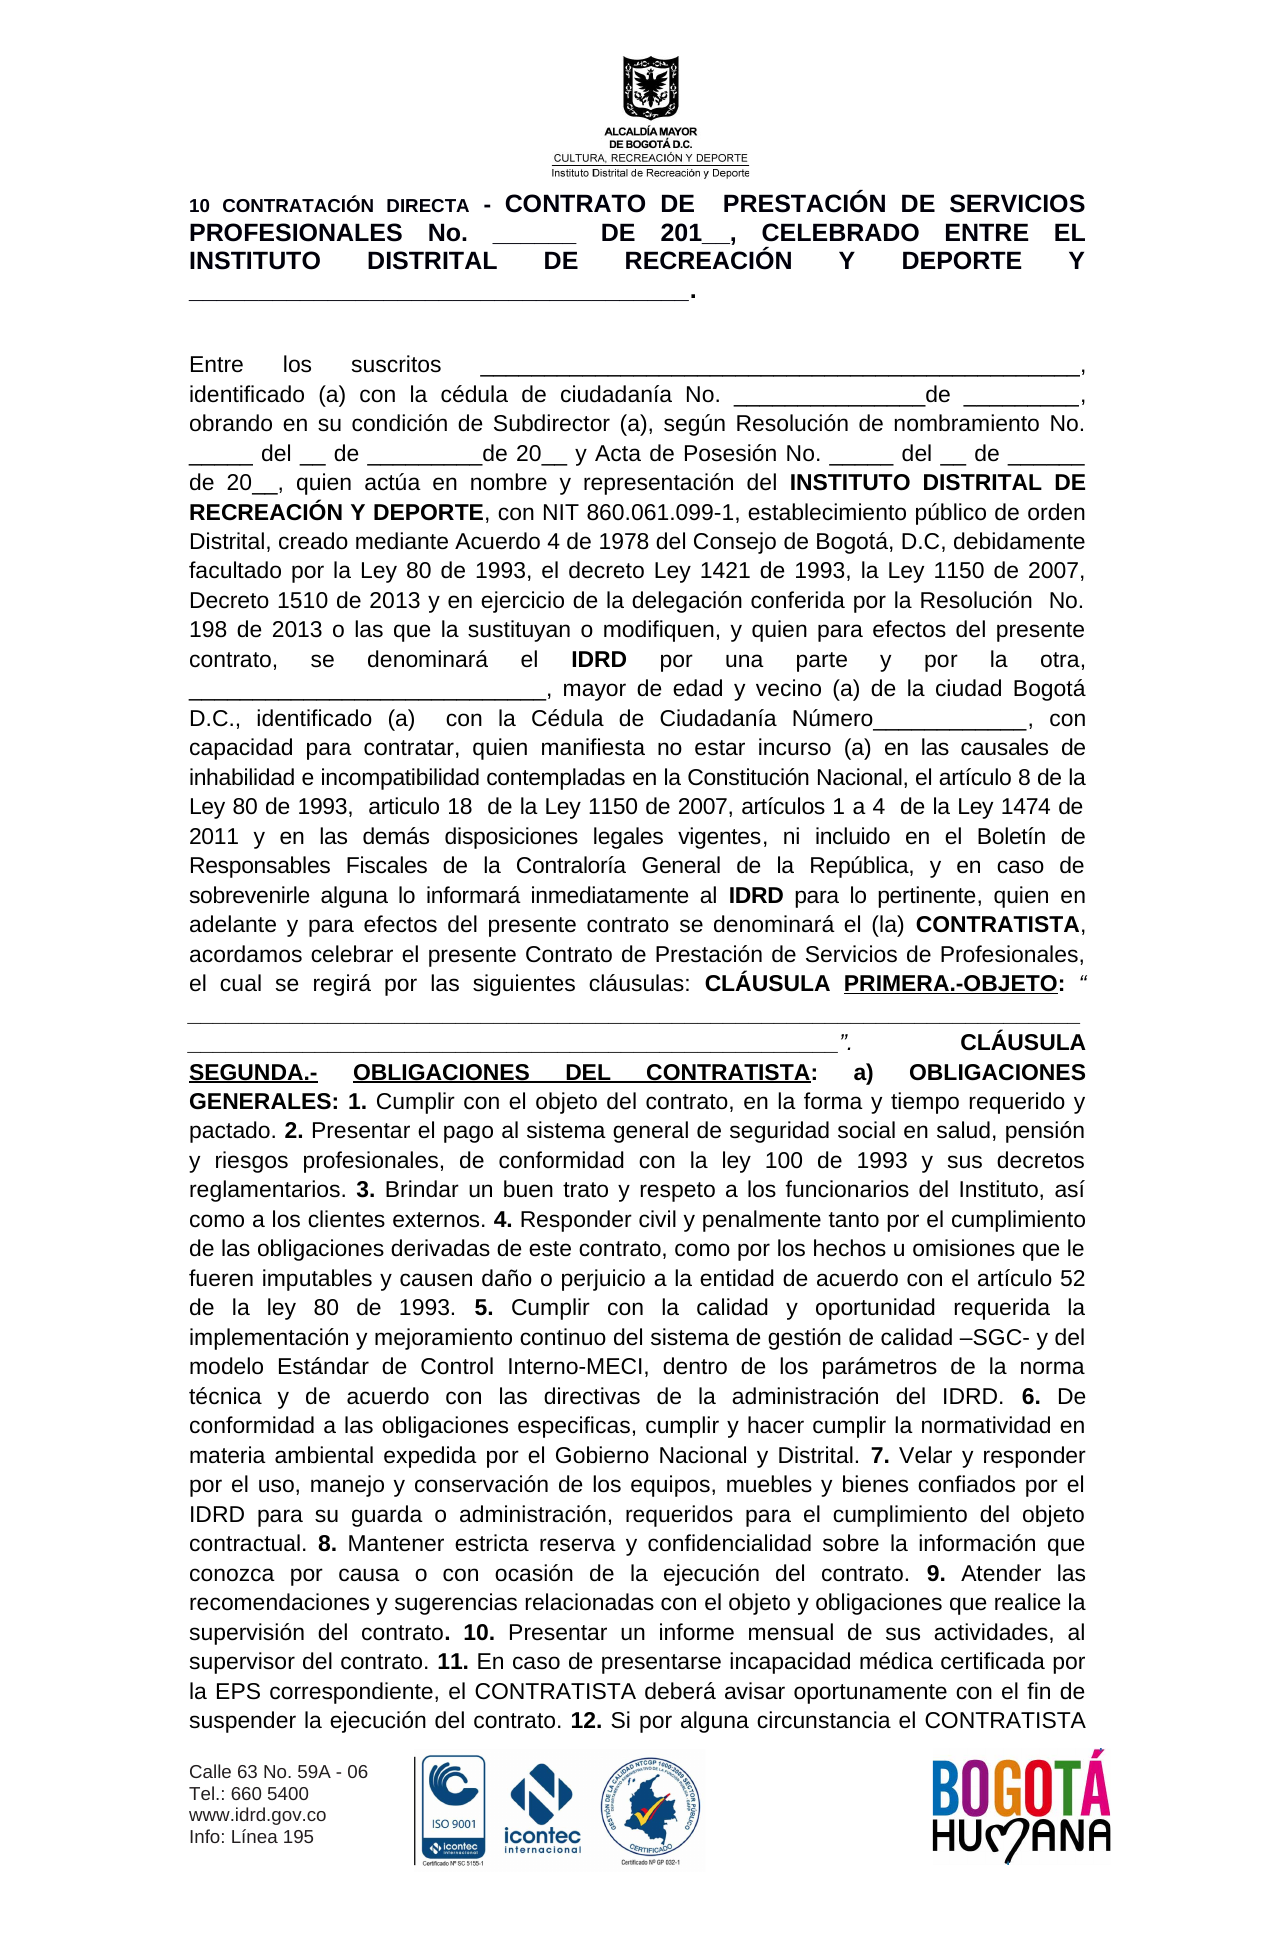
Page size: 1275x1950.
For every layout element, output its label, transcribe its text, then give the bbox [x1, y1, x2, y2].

picture [414, 1749, 706, 1872]
picture [551, 56, 750, 180]
text Entre los suscritos _______________________________________________, identificado (a) con la cédula de ciudadanía No. _______________de _________, obrando en su condición de Subdirector (a), según Resolución de nombramiento No. _____ del __ de _________de 20__ y Acta de Posesión No. _____ del __ de ______ de 20__, quien actúa en nombre y representación del INSTITUTO DISTRITAL DE RECREACIÓN Y DEPORTE, con NIT 860.061.099-1, establecimiento público de orden Distrital, creado mediante Acuerdo 4 de 1978 del Consejo de Bogotá, D.C, debidamente facultado por la Ley 80 de 1993, el decreto Ley 1421 de 1993, la Ley 1150 de 2007, Decreto 1510 de 2013 y en ejercicio de la delegación conferida por la Resolución No. 198 de 2013 o las que la sustituyan o modifiquen, y quien para efectos del presente contrato, se denominará el IDRD por una parte y por la otra, ____________________________, mayor de edad y vecino (a) de la ciudad Bogotá D.C., identificado (a) con la Cédula de Ciudadanía Número____________, con capacidad para contratar, quien manifiesta no estar incurso (a) en las causales de inhabilidad e incompatibilidad contempladas en la Constitución Nacional, el artículo 8 de la Ley 80 de 1993, articulo 18 de la Ley 1150 de 2007, artículos 1 a 4 de la Ley 1474 de 2011 y en las demás disposiciones legales vigentes, ni incluido en el Boletín de Responsables Fiscales de la Contraloría General de la República, y en caso de sobrevenirle alguna lo informará inmediatamente al IDRD para lo pertinente, quien en adelante y para efectos del presente contrato se denominará el (la) CONTRATISTA, acordamos celebrar el presente Contrato de Prestación de Servicios de Profesionales, el cual se regirá por las siguientes cláusulas: CLÁUSULA PRIMERA.-OBJETO: “ _________________________________________________________________________________________________________________________”. CLÁUSULA SEGUNDA.- OBLIGACIONES DEL CONTRATISTA: a) OBLIGACIONES GENERALES: 1. Cumplir con el objeto del contrato, en la forma y tiempo requerido y pactado. 2. Presentar el pago al sistema general de seguridad social en salud, pensión y riesgos profesionales, de conformidad con la ley 100 de 1993 y sus decretos reglamentarios. 3. Brindar un buen trato y respeto a los funcionarios del Instituto, así como a los clientes externos. 4. Responder civil y penalmente tanto por el cumplimiento de las obligaciones derivadas de este contrato, como por los hechos u omisiones que le fueren imputables y causen daño o perjuicio a la entidad de acuerdo con el artículo 52 de la ley 80 de 1993. 5. Cumplir con la calidad y oportunidad requerida la implementación y mejoramiento continuo del sistema de gestión de calidad –SGC- y del modelo Estándar de Control Interno-MECI, dentro de los parámetros de la norma técnica y de acuerdo con las directivas de la administración del IDRD. 6. De conformidad a las obligaciones especificas, cumplir y hacer cumplir la normatividad en materia ambiental expedida por el Gobierno Nacional y Distrital. 7. Velar y responder por el uso, manejo y conservación de los equipos, muebles y bienes confiados por el IDRD para su guarda o administración, requeridos para el cumplimiento del objeto contractual. 8. Mantener estricta reserva y confidencialidad sobre la información que conozca por causa o con ocasión de la ejecución del contrato. 9. Atender las recomendaciones y sugerencias relacionadas con el objeto y obligaciones que realice la supervisión del contrato. 10. Presentar un informe mensual de sus actividades, al supervisor del contrato. 11. En caso de presentarse incapacidad médica certificada por la EPS correspondiente, el CONTRATISTA deberá avisar oportunamente con el fin de suspender la ejecución del contrato. 12. Si por alguna circunstancia el CONTRATISTA [189, 349, 1086, 1734]
picture [932, 1748, 1111, 1865]
